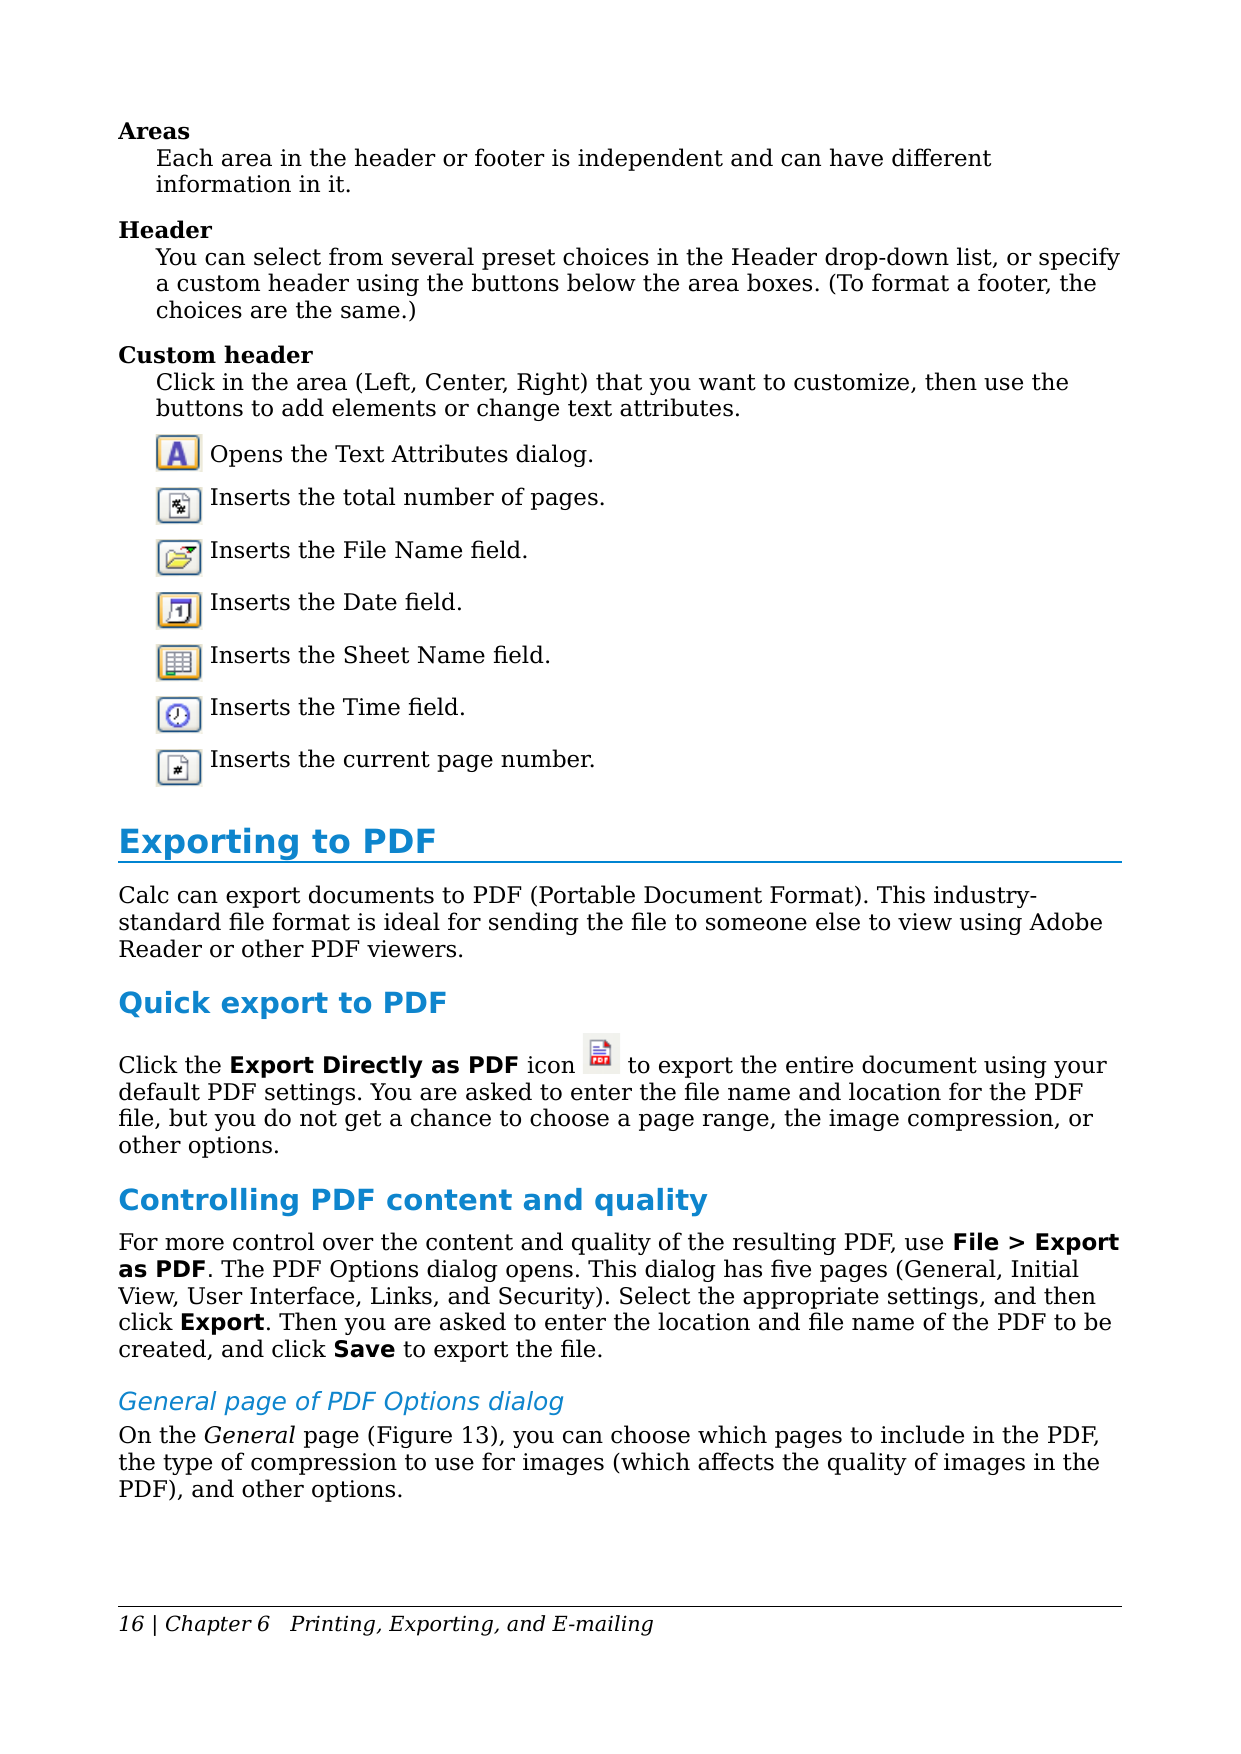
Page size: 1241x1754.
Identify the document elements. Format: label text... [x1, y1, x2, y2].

picture [155, 487, 203, 525]
text Click the Export Directly as PDF icon to export the entire document using your default PDF settings. You are asked to enter the file name and location for the PDF file, but you do not get a chance to choose a page range, the image compression, or other options. [118, 1033, 1122, 1159]
text Inserts the Time field. [156, 694, 1122, 734]
subtitle Controlling PDF content and quality [118, 1183, 1122, 1217]
subtitle Quick export to PDF [118, 987, 1122, 1021]
text Inserts the Sheet Name field. [156, 642, 1122, 682]
picture [155, 696, 203, 734]
picture [582, 1033, 621, 1074]
text Custom header [118, 342, 1122, 369]
text Areas [118, 118, 1122, 145]
text Inserts the total number of pages. [156, 484, 1122, 524]
text Each area in the header or footer is independent and can have different information in it. [156, 145, 1122, 198]
text Calc can export documents to PDF (Portable Document Format). This industry-standard file format is ideal for sending the file to someone else to view using Adobe Reader or other PDF viewers. [118, 882, 1122, 962]
text For more control over the content and quality of the resulting PDF, use File > Export as PDF. The PDF Options dialog opens. This dialog has five pages (General, Initial View, User Interface, Links, and Security). Select the appropriate settings, and then click Export. Then you are asked to enter the location and file name of the PDF to be created, and click Save to export the file. [118, 1229, 1122, 1363]
picture [155, 644, 203, 682]
text On the General page (Figure 13), you can choose which pages to include in the PDF, the type of compression to use for images (which affects the quality of images in the PDF), and other options. [118, 1423, 1122, 1503]
text Inserts the current page number. [156, 747, 1122, 786]
text Opens the Text Attributes dialog. [203, 435, 1122, 472]
text Click in the area (Left, Center, Right) that you want to customize, then use the buttons to add elements or change text attributes. [156, 369, 1122, 422]
picture [155, 539, 203, 577]
picture [155, 592, 203, 630]
text Inserts the Date field. [156, 589, 1122, 629]
picture [155, 749, 203, 787]
picture [155, 434, 203, 472]
text You can select from several preset choices in the Header drop-down list, or specify a custom header using the buttons below the area boxes. (To format a footer, the choices are the same.) [156, 244, 1122, 324]
text Header [118, 217, 1122, 244]
subtitle General page of PDF Options dialog [118, 1387, 1122, 1416]
text Inserts the File Name field. [156, 537, 1122, 577]
subtitle Exporting to PDF [118, 823, 1122, 861]
